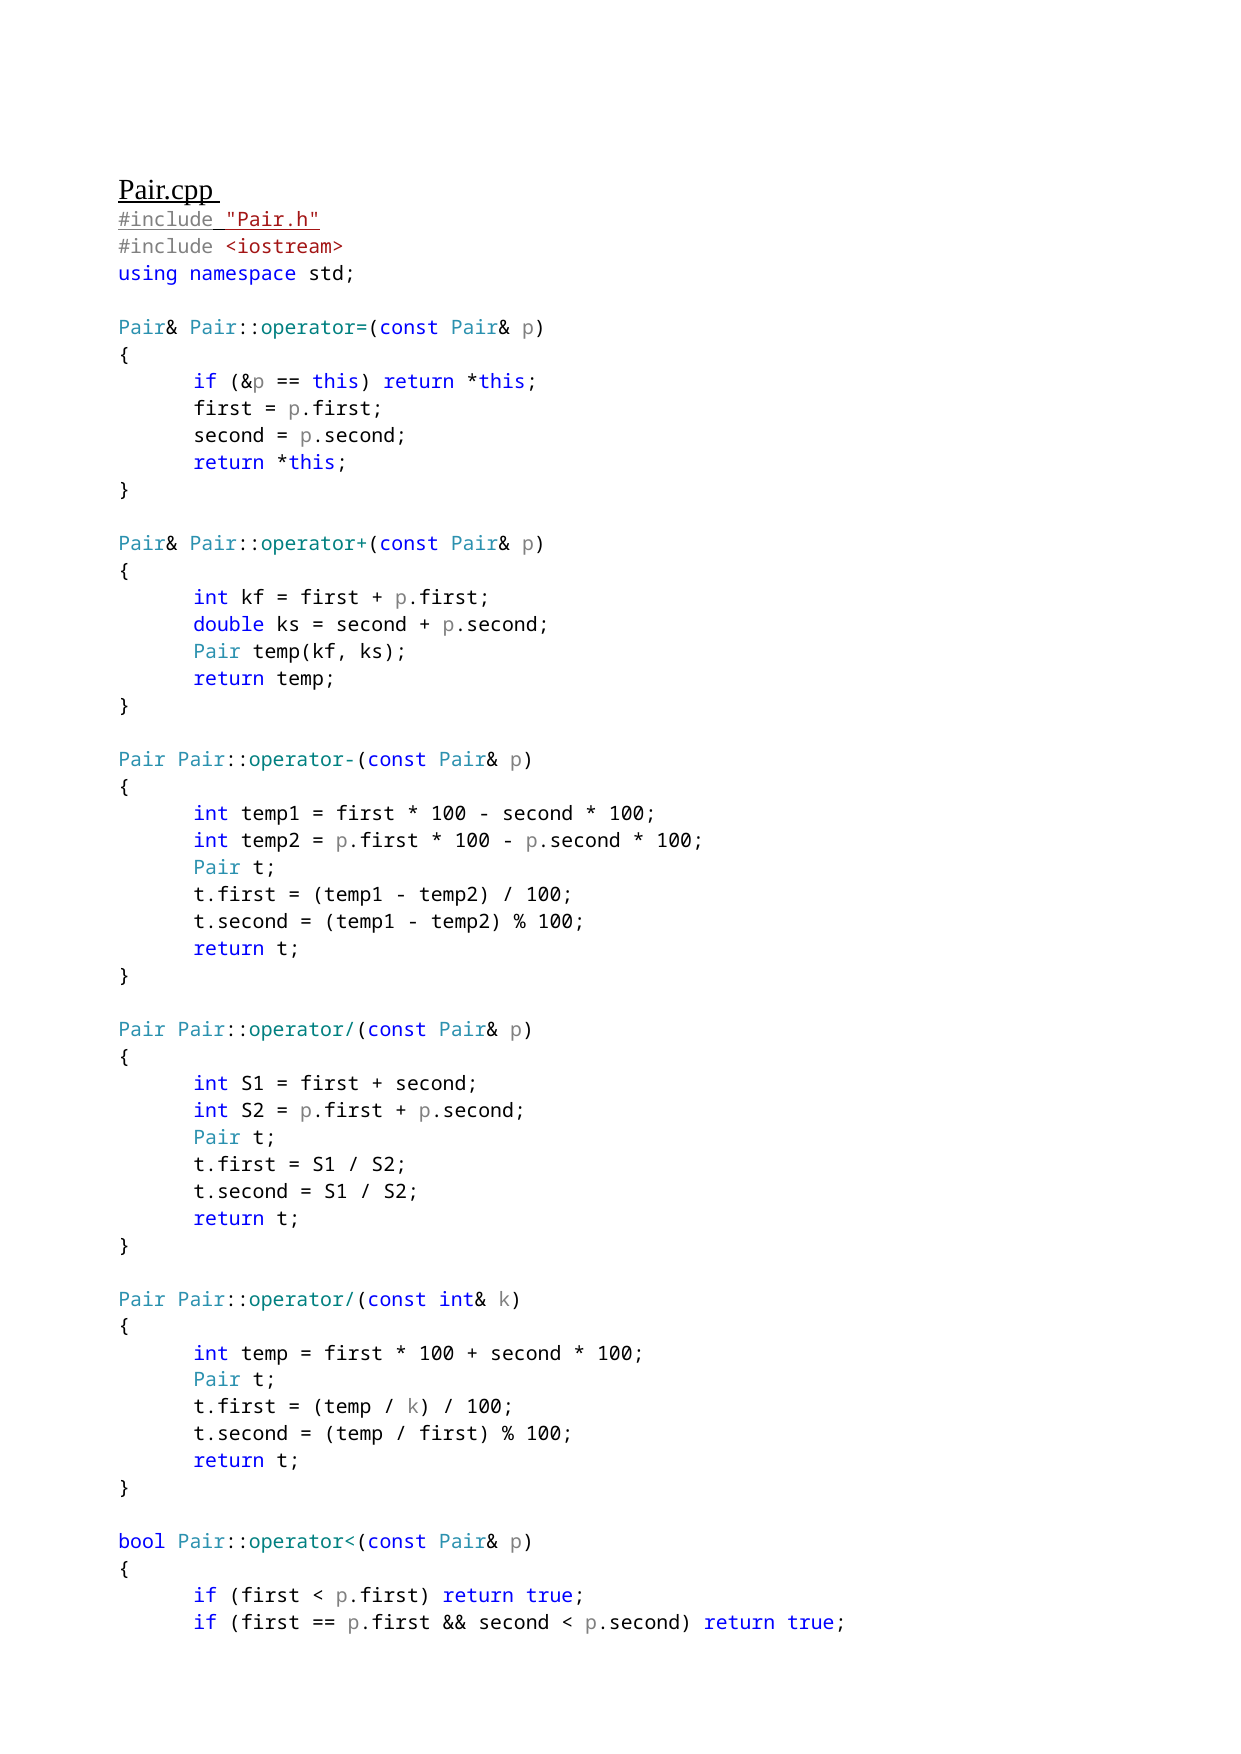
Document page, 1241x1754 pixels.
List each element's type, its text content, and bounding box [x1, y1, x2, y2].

text t.second = (temp / first) % 100; [118, 1420, 1122, 1447]
text second = p.second; [118, 421, 1122, 448]
text { [118, 1042, 1122, 1069]
text if (&p == this) return *this; [118, 367, 1122, 394]
text t.second = (temp1 - temp2) % 100; [118, 907, 1122, 934]
text { [118, 556, 1122, 583]
text #include "Pair.h" [118, 206, 1122, 233]
text Pair& Pair::operator+(const Pair& p) [118, 529, 1122, 556]
text Pair& Pair::operator=(const Pair& p) [118, 313, 1122, 341]
text first = p.first; [118, 394, 1122, 421]
text Pair.cpp [118, 172, 1122, 206]
text return t; [118, 1447, 1122, 1474]
text t.second = S1 / S2; [118, 1177, 1122, 1204]
text if (first == p.first && second < p.second) return true; [118, 1608, 1122, 1636]
text } [118, 1474, 1122, 1501]
text } [118, 1231, 1122, 1258]
text t.first = S1 / S2; [118, 1150, 1122, 1177]
text return *this; [118, 448, 1122, 475]
text } [118, 961, 1122, 988]
text int temp2 = p.first * 100 - p.second * 100; [118, 826, 1122, 853]
text return temp; [118, 664, 1122, 691]
text { [118, 772, 1122, 799]
text } [118, 691, 1122, 718]
text Pair Pair::operator/(const Pair& p) [118, 1015, 1122, 1042]
text Pair t; [118, 1123, 1122, 1150]
text { [118, 341, 1122, 367]
text Pair t; [118, 853, 1122, 880]
text if (first < p.first) return true; [118, 1582, 1122, 1608]
text t.first = (temp1 - temp2) / 100; [118, 880, 1122, 907]
text int S1 = first + second; [118, 1069, 1122, 1096]
text int kf = first + p.first; [118, 583, 1122, 610]
text { [118, 1554, 1122, 1582]
text bool Pair::operator<(const Pair& p) [118, 1528, 1122, 1554]
text return t; [118, 1204, 1122, 1231]
text Pair temp(kf, ks); [118, 637, 1122, 664]
text } [118, 475, 1122, 502]
text return t; [118, 934, 1122, 961]
text int temp1 = first * 100 - second * 100; [118, 799, 1122, 826]
text double ks = second + p.second; [118, 610, 1122, 637]
text int S2 = p.first + p.second; [118, 1096, 1122, 1123]
text Pair Pair::operator-(const Pair& p) [118, 745, 1122, 772]
text int temp = first * 100 + second * 100; [118, 1339, 1122, 1366]
text Pair Pair::operator/(const int& k) [118, 1285, 1122, 1312]
text using namespace std; [118, 259, 1122, 287]
text Pair t; [118, 1366, 1122, 1393]
text { [118, 1312, 1122, 1339]
text t.first = (temp / k) / 100; [118, 1393, 1122, 1420]
text #include <iostream> [118, 233, 1122, 259]
